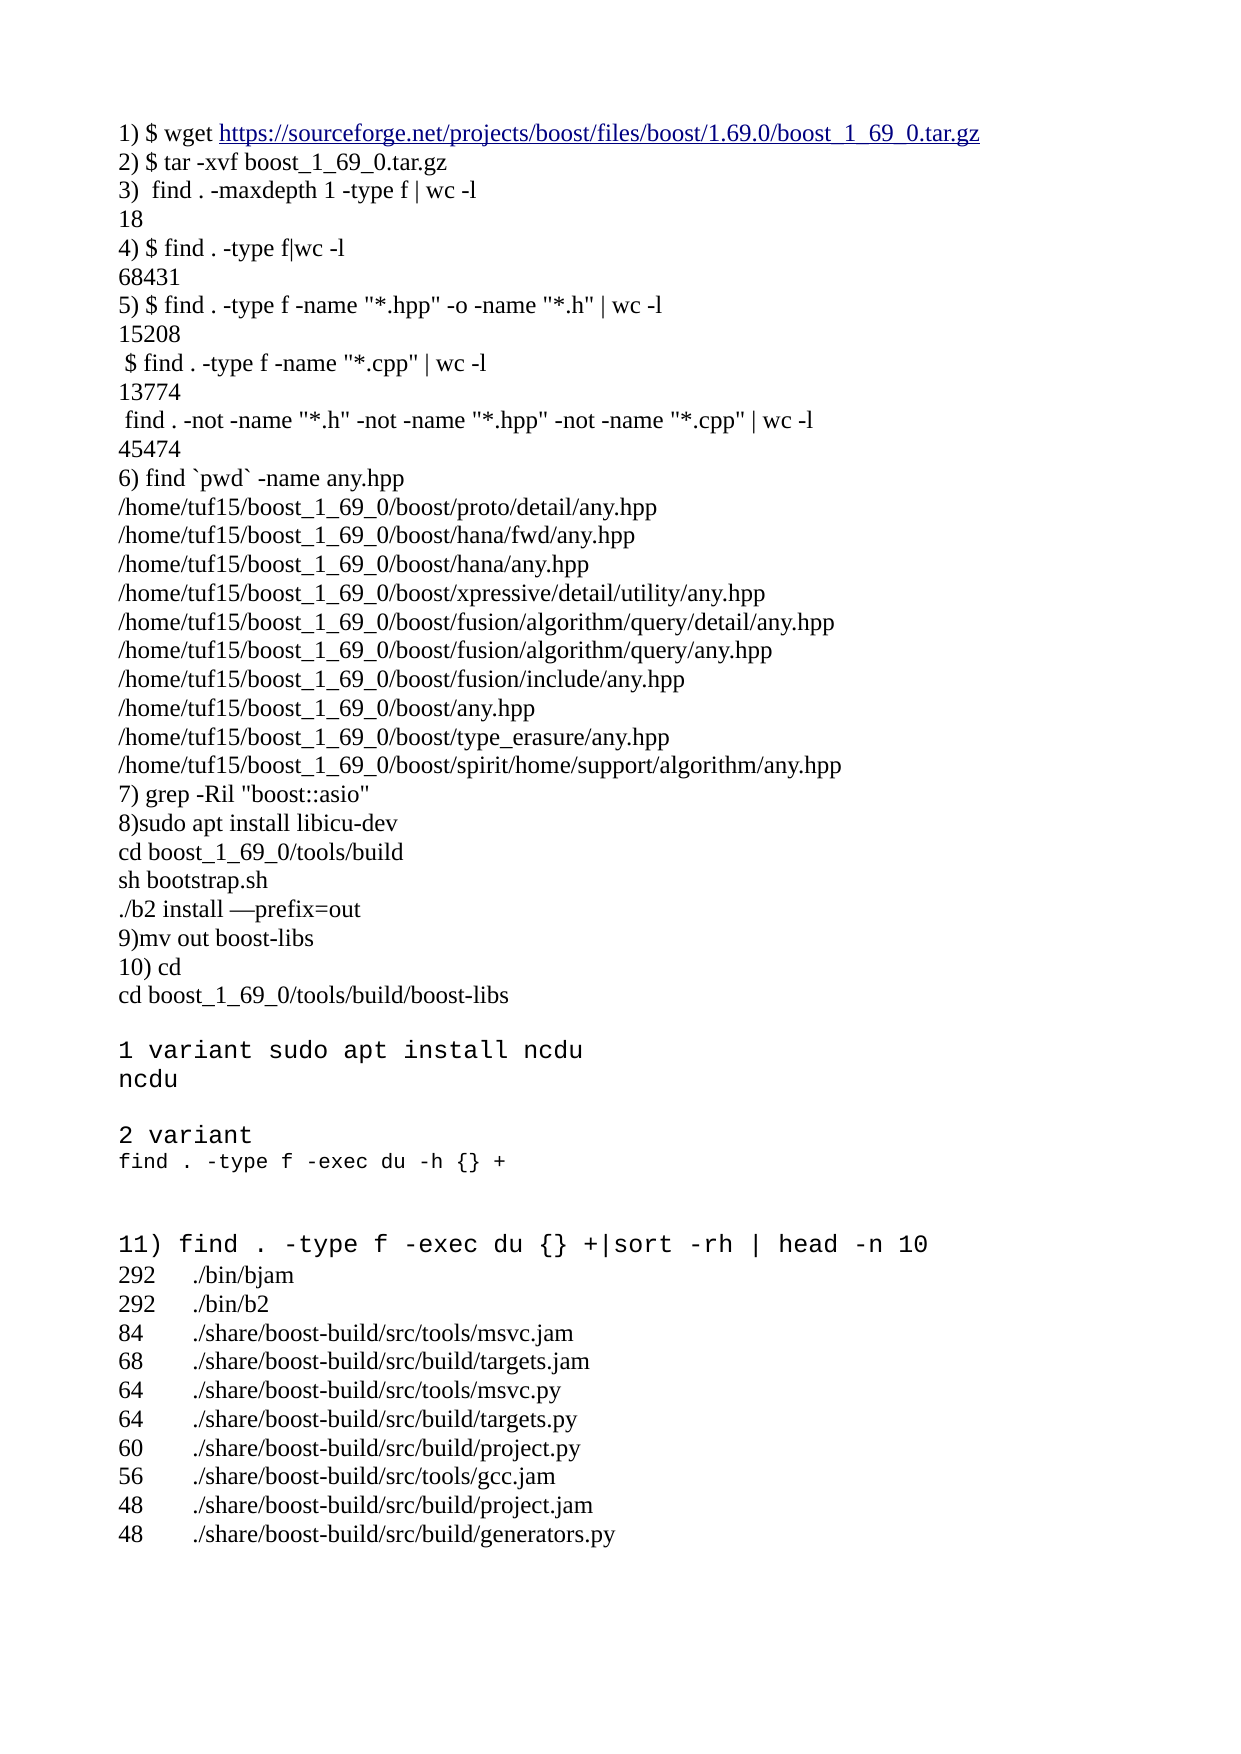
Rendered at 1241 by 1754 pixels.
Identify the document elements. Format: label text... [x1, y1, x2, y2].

text /home/tuf15/boost_1_69_0/boost/hana/any.hpp [118, 549, 1122, 578]
text 292 ./bin/bjam [118, 1260, 1122, 1289]
text find . -not -name "*.h" -not -name "*.hpp" -not -name "*.cpp" | wc -l [118, 406, 1122, 434]
text 9)mv out boost-libs [118, 923, 1122, 952]
text 5) $ find . -type f -name "*.hpp" -o -name "*.h" | wc -l [118, 291, 1122, 319]
text /home/tuf15/boost_1_69_0/boost/xpressive/detail/utility/any.hpp [118, 578, 1122, 607]
text 6) find `pwd` -name any.hpp [118, 463, 1122, 492]
text /home/tuf15/boost_1_69_0/boost/any.hpp [118, 693, 1122, 722]
text 18 [118, 204, 1122, 233]
text cd boost_1_69_0/tools/build [118, 837, 1122, 866]
text 45474 [118, 434, 1122, 463]
text 64 ./share/boost-build/src/tools/msvc.py [118, 1375, 1122, 1404]
text /home/tuf15/boost_1_69_0/boost/fusion/include/any.hpp [118, 664, 1122, 693]
text find . -type f -exec du -h {} + [118, 1151, 1122, 1175]
text 4) $ find . -type f|wc -l [118, 233, 1122, 262]
text 8)sudo apt install libicu-dev [118, 808, 1122, 837]
text 13774 [118, 377, 1122, 406]
text /home/tuf15/boost_1_69_0/boost/fusion/algorithm/query/any.hpp [118, 636, 1122, 664]
text /home/tuf15/boost_1_69_0/boost/fusion/algorithm/query/detail/any.hpp [118, 607, 1122, 636]
text /home/tuf15/boost_1_69_0/boost/spirit/home/support/algorithm/any.hpp [118, 751, 1122, 779]
text 3) find . -maxdepth 1 -type f | wc -l [118, 176, 1122, 204]
text /home/tuf15/boost_1_69_0/boost/proto/detail/any.hpp [118, 492, 1122, 521]
text $ find . -type f -name "*.cpp" | wc -l [118, 348, 1122, 377]
text 15208 [118, 319, 1122, 348]
text 2) $ tar -xvf boost_1_69_0.tar.gz [118, 147, 1122, 176]
text cd boost_1_69_0/tools/build/boost-libs [118, 981, 1122, 1009]
text 60 ./share/boost-build/src/build/project.py [118, 1433, 1122, 1461]
text /home/tuf15/boost_1_69_0/boost/type_erasure/any.hpp [118, 722, 1122, 751]
text 1 variant sudo apt install ncdu [118, 1038, 1122, 1066]
text sh bootstrap.sh [118, 866, 1122, 894]
text 10) cd [118, 952, 1122, 981]
text 48 ./share/boost-build/src/build/project.jam [118, 1490, 1122, 1519]
text 48 ./share/boost-build/src/build/generators.py [118, 1519, 1122, 1548]
text /home/tuf15/boost_1_69_0/boost/hana/fwd/any.hpp [118, 521, 1122, 549]
text 292 ./bin/b2 [118, 1289, 1122, 1318]
text 68431 [118, 262, 1122, 291]
text 64 ./share/boost-build/src/build/targets.py [118, 1404, 1122, 1433]
text 68 ./share/boost-build/src/build/targets.jam [118, 1346, 1122, 1375]
text 84 ./share/boost-build/src/tools/msvc.jam [118, 1318, 1122, 1346]
text ncdu [118, 1066, 1122, 1095]
text ./b2 install —prefix=out [118, 894, 1122, 923]
text 1) $ wget https://sourceforge.net/projects/boost/files/boost/1.69.0/boost_1_69_0.tar.gz [118, 118, 1122, 147]
text 2 variant [118, 1123, 1122, 1151]
text 11) find . -type f -exec du {} +|sort -rh | head -n 10 [118, 1232, 1122, 1260]
text 56 ./share/boost-build/src/tools/gcc.jam [118, 1461, 1122, 1490]
text 7) grep -Ril "boost::asio" [118, 779, 1122, 808]
